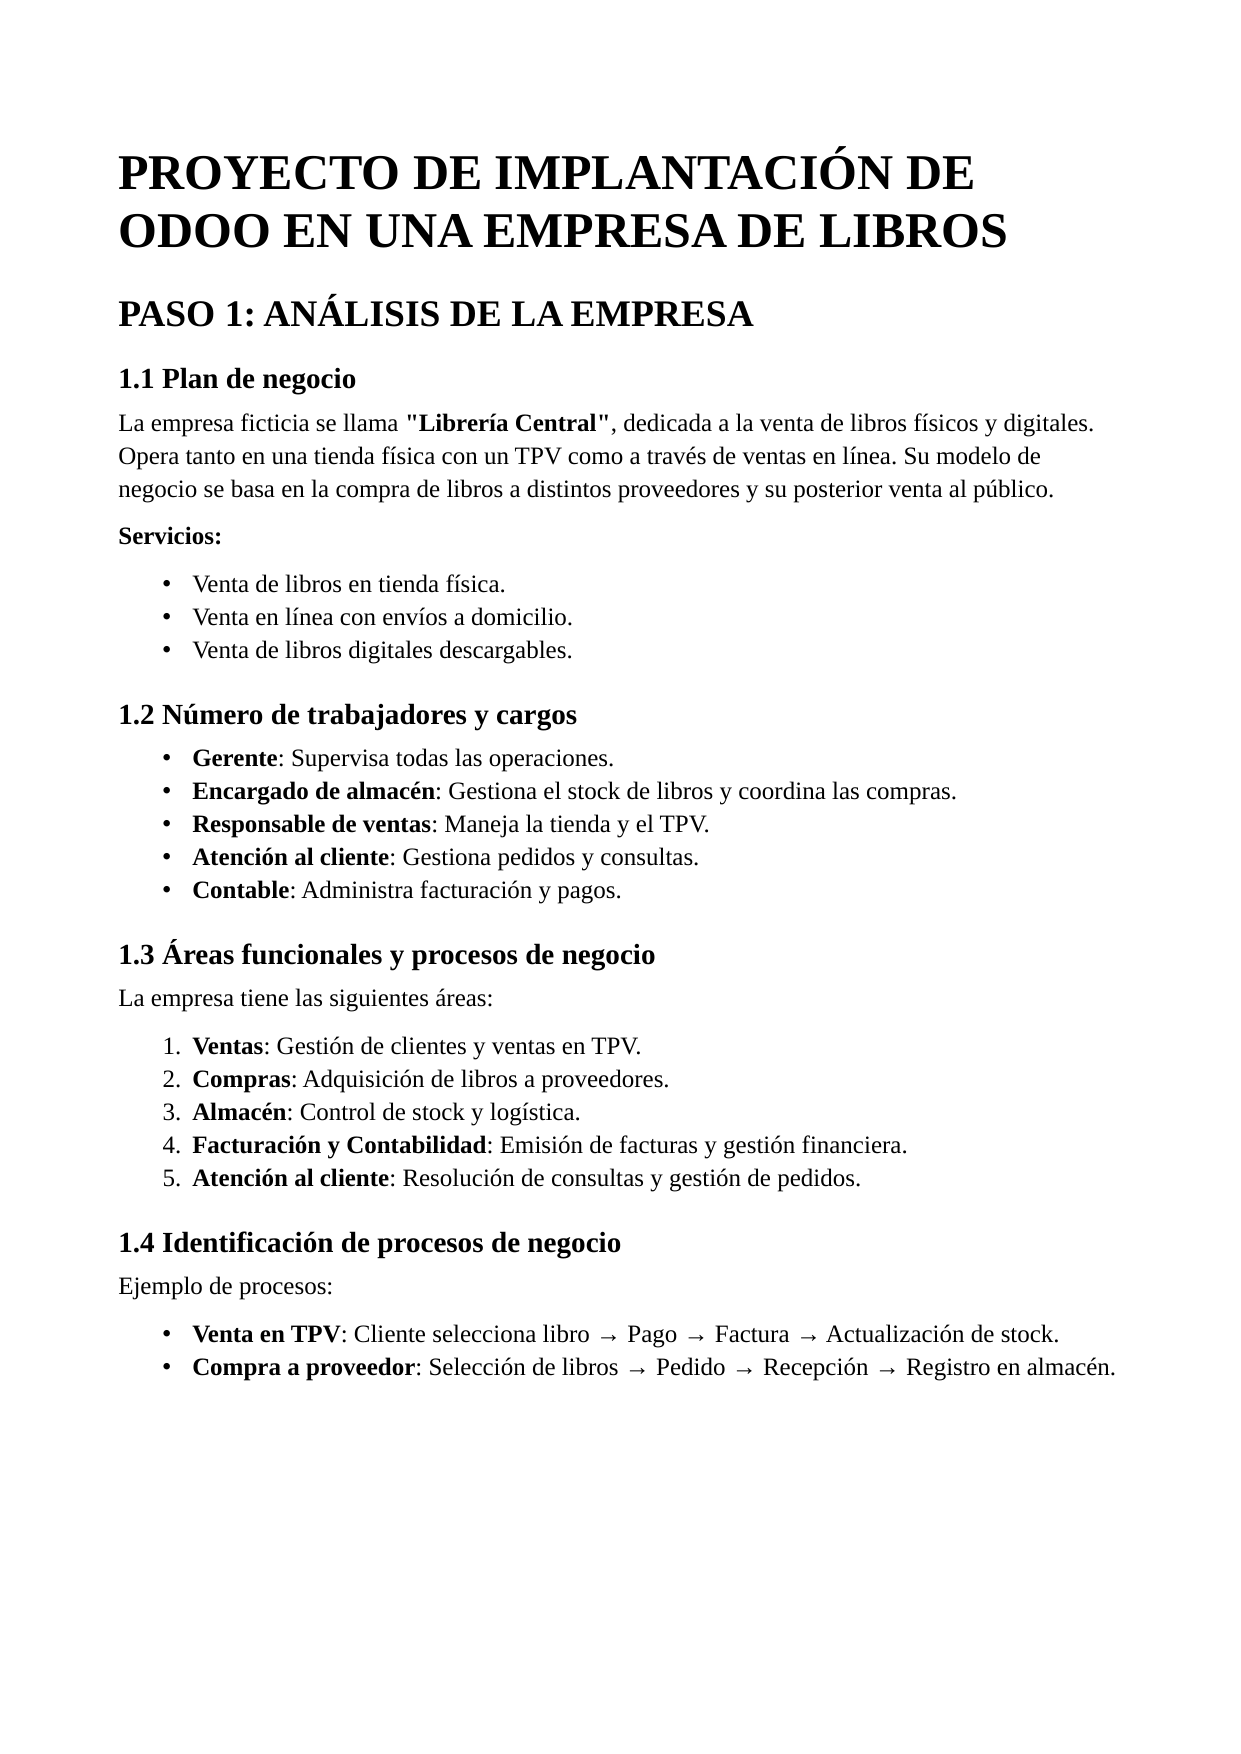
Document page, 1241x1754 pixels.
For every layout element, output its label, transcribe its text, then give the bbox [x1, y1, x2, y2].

subtitle 1.2 Número de trabajadores y cargos [118, 697, 1122, 731]
text La empresa tiene las siguientes áreas: [118, 983, 1122, 1012]
list Venta en línea con envíos a domicilio. [162, 602, 1122, 631]
list Responsable de ventas: Maneja la tienda y el TPV. [162, 809, 1122, 838]
list Almacén: Control de stock y logística. [162, 1097, 1122, 1126]
list Compra a proveedor: Selección de libros → Pedido → Recepción → Registro en almacén. [162, 1352, 1122, 1381]
subtitle PROYECTO DE IMPLANTACIÓN DE ODOO EN UNA EMPRESA DE LIBROS [118, 143, 1122, 258]
subtitle 1.4 Identificación de procesos de negocio [118, 1225, 1122, 1259]
list Compras: Adquisición de libros a proveedores. [162, 1064, 1122, 1093]
subtitle PASO 1: ANÁLISIS DE LA EMPRESA [118, 291, 1122, 334]
list Venta de libros en tienda física. [162, 569, 1122, 598]
text Servicios: [118, 521, 1122, 550]
list Venta de libros digitales descargables. [162, 635, 1122, 664]
list Ventas: Gestión de clientes y ventas en TPV. [162, 1031, 1122, 1060]
list Atención al cliente: Gestiona pedidos y consultas. [162, 842, 1122, 871]
text Ejemplo de procesos: [118, 1271, 1122, 1300]
list Venta en TPV: Cliente selecciona libro → Pago → Factura → Actualización de stock. [162, 1319, 1122, 1348]
list Gerente: Supervisa todas las operaciones. [162, 743, 1122, 772]
subtitle 1.3 Áreas funcionales y procesos de negocio [118, 937, 1122, 971]
subtitle 1.1 Plan de negocio [118, 362, 1122, 395]
list Facturación y Contabilidad: Emisión de facturas y gestión financiera. [162, 1130, 1122, 1159]
list Atención al cliente: Resolución de consultas y gestión de pedidos. [162, 1163, 1122, 1192]
text La empresa ficticia se llama "Librería Central", dedicada a la venta de libros físicos y digitales. Opera tanto en una tienda física con un TPV como a través de ventas en línea. Su modelo de negocio se basa en la compra de libros a distintos proveedores y su posterior venta al público. [118, 408, 1122, 502]
list Contable: Administra facturación y pagos. [162, 875, 1122, 904]
list Encargado de almacén: Gestiona el stock de libros y coordina las compras. [162, 776, 1122, 805]
